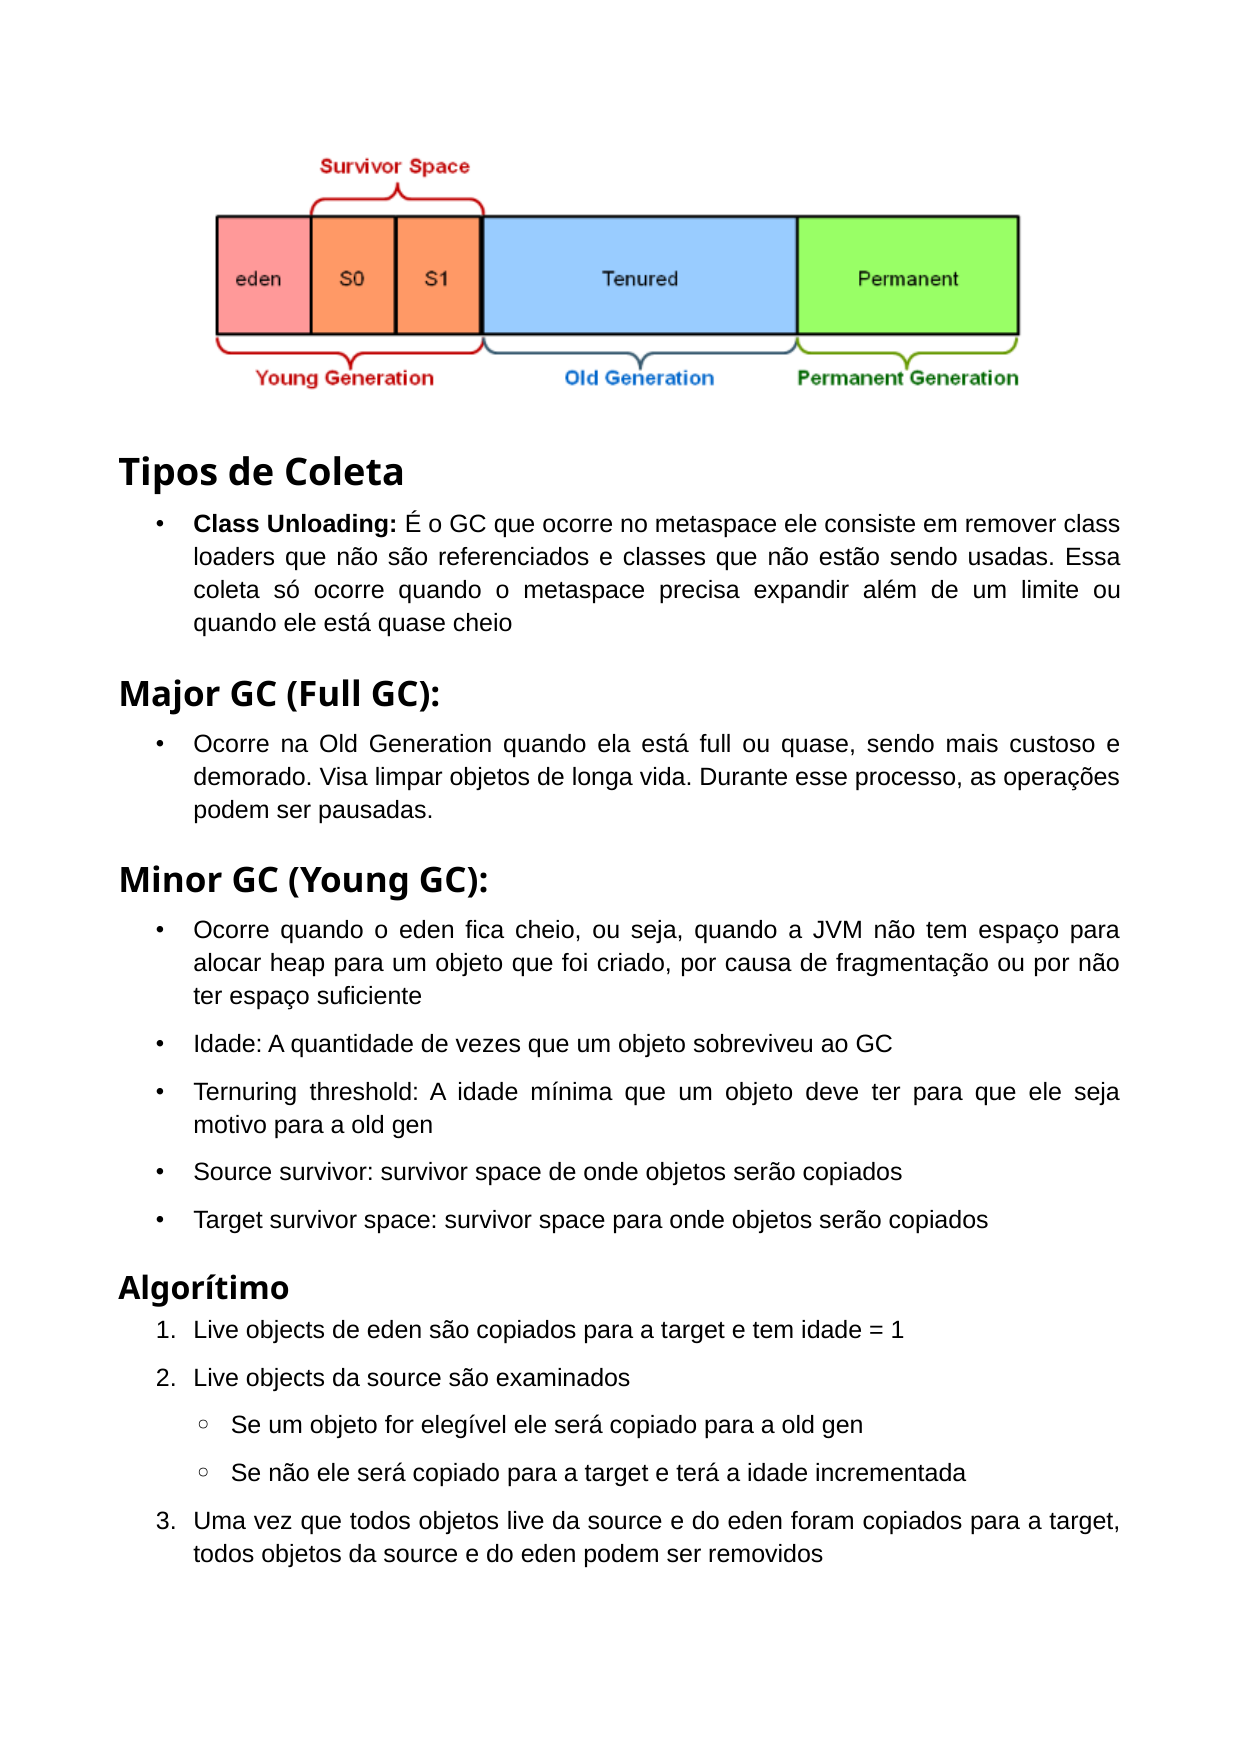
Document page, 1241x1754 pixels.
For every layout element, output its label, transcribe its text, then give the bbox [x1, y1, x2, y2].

list Ternuring threshold: A idade mínima que um objeto deve ter para que ele seja motivo para a old gen [156, 1077, 1122, 1138]
subtitle Algorítimo [118, 1265, 1122, 1309]
picture [185, 118, 1055, 412]
list Source survivor: survivor space de onde objetos serão copiados [156, 1157, 1122, 1186]
list Ocorre na Old Generation quando ela está full ou quase, sendo mais custoso e demorado. Visa limpar objetos de longa vida. Durante esse processo, as operações podem ser pausadas. [156, 729, 1122, 824]
list Uma vez que todos objetos live da source e do eden foram copiados para a target, todos objetos da source e do eden podem ser removidos [156, 1506, 1122, 1568]
list Ocorre quando o eden fica cheio, ou seja, quando a JVM não tem espaço para alocar heap para um objeto que foi criado, por causa de fragmentação ou por não ter espaço suficiente [156, 915, 1122, 1010]
subtitle Major GC (Full GC): [118, 668, 1122, 716]
list Se um objeto for elegível ele será copiado para a old gen [193, 1411, 1122, 1439]
list Class Unloading: É o GC que ocorre no metaspace ele consiste em remover class loaders que não são referenciados e classes que não estão sendo usadas. Essa coleta só ocorre quando o metaspace precisa expandir além de um limite ou quando ele está quase cheio [156, 509, 1122, 637]
list Idade: A quantidade de vezes que um objeto sobreviveu ao GC [156, 1029, 1122, 1058]
list Live objects da source são examinados [156, 1363, 1122, 1392]
subtitle Tipos de Coleta [118, 445, 1122, 497]
list Se não ele será copiado para a target e terá a idade incrementada [193, 1458, 1122, 1487]
list Live objects de eden são copiados para a target e tem idade = 1 [156, 1315, 1122, 1344]
list Target survivor space: survivor space para onde objetos serão copiados [156, 1205, 1122, 1234]
subtitle Minor GC (Young GC): [118, 855, 1122, 903]
